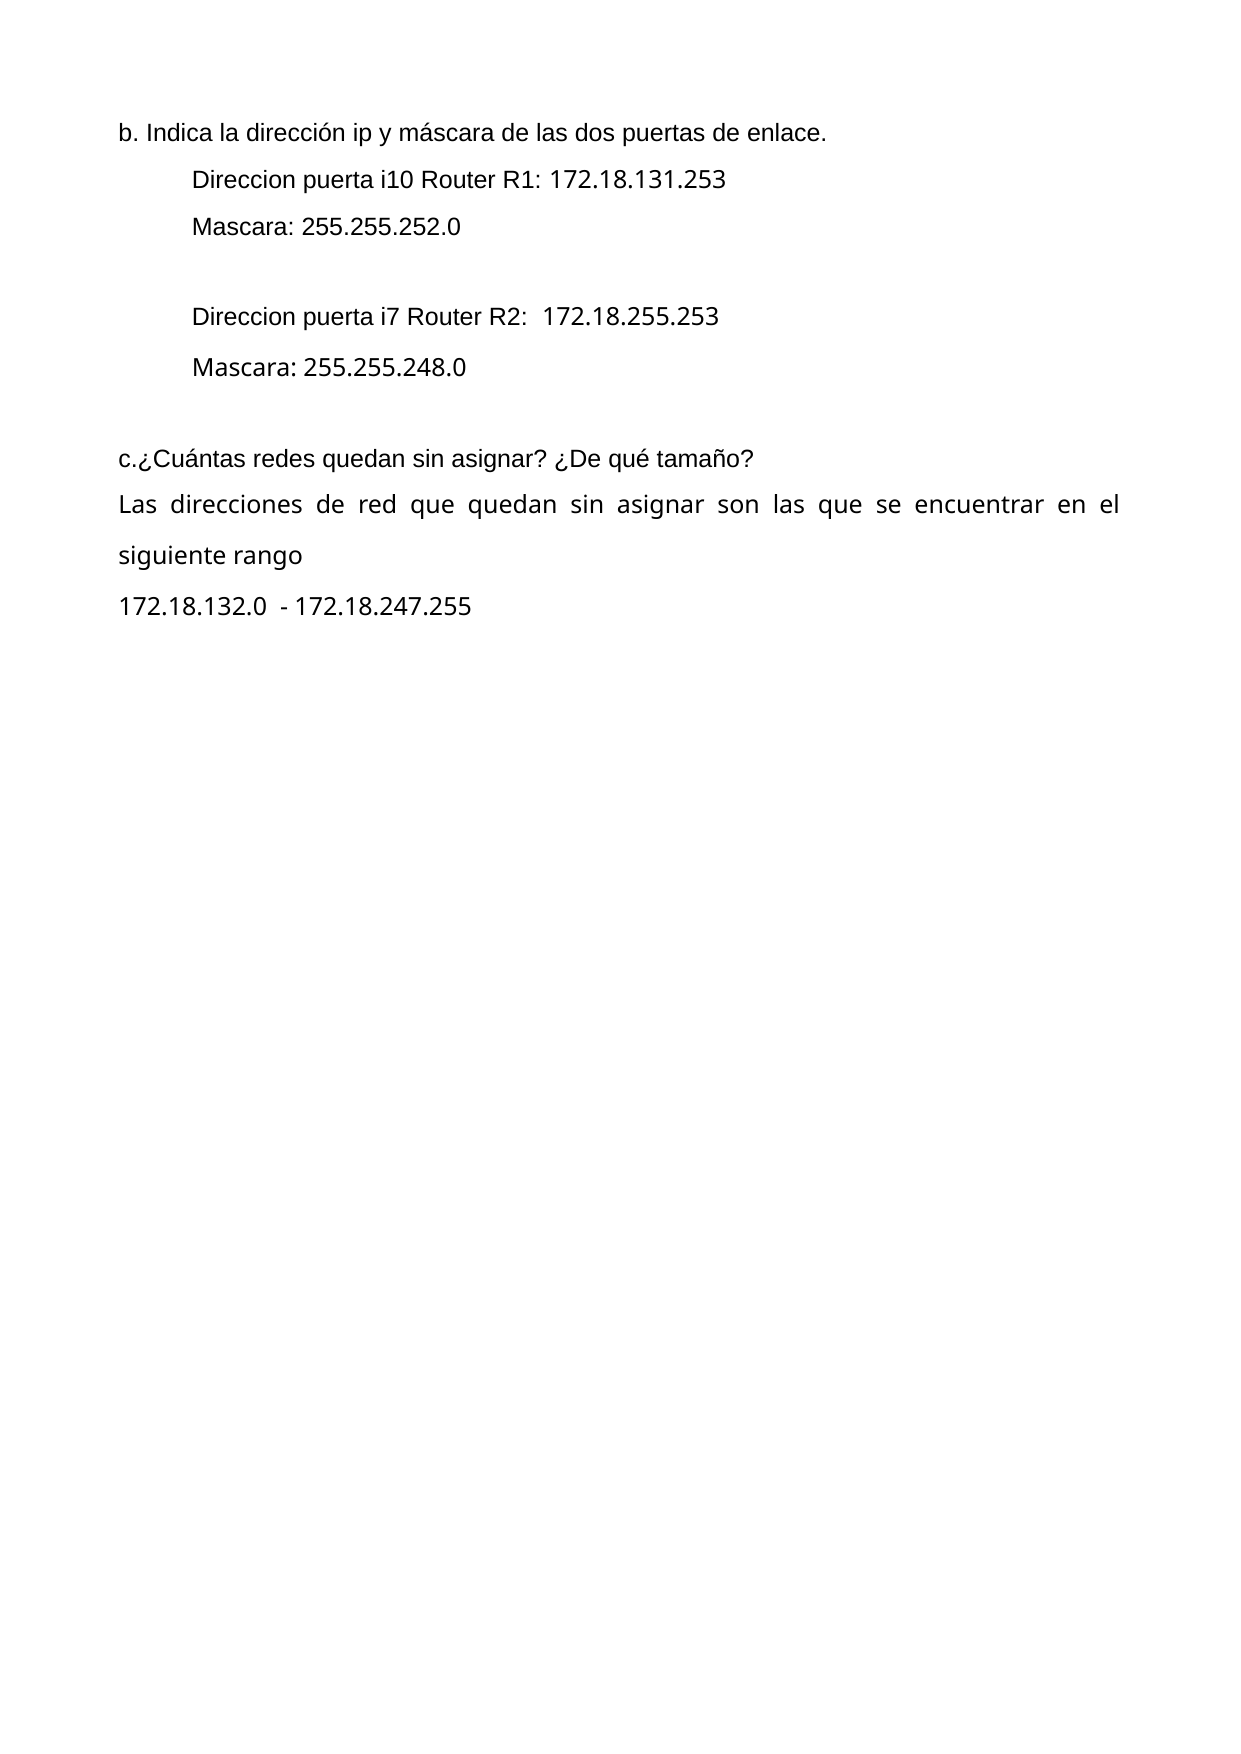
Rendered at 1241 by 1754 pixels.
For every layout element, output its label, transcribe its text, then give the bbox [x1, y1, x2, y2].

text Direccion puerta i10 Router R1: 172.18.131.253 [118, 161, 1122, 195]
text Mascara: 255.255.252.0 [118, 212, 1122, 241]
text 172.18.132.0 - 172.18.247.255 [118, 589, 1122, 623]
text Mascara: 255.255.248.0 [118, 349, 1122, 384]
text Direccion puerta i7 Router R2: 172.18.255.253 [118, 298, 1122, 333]
text c.¿Cuántas redes quedan sin asignar? ¿De qué tamaño? [118, 444, 1122, 472]
text Las direcciones de red que quedan sin asignar son las que se encuentrar en el siguiente rango [118, 487, 1122, 572]
text b. Indica la dirección ip y máscara de las dos puertas de enlace. [118, 118, 1122, 147]
